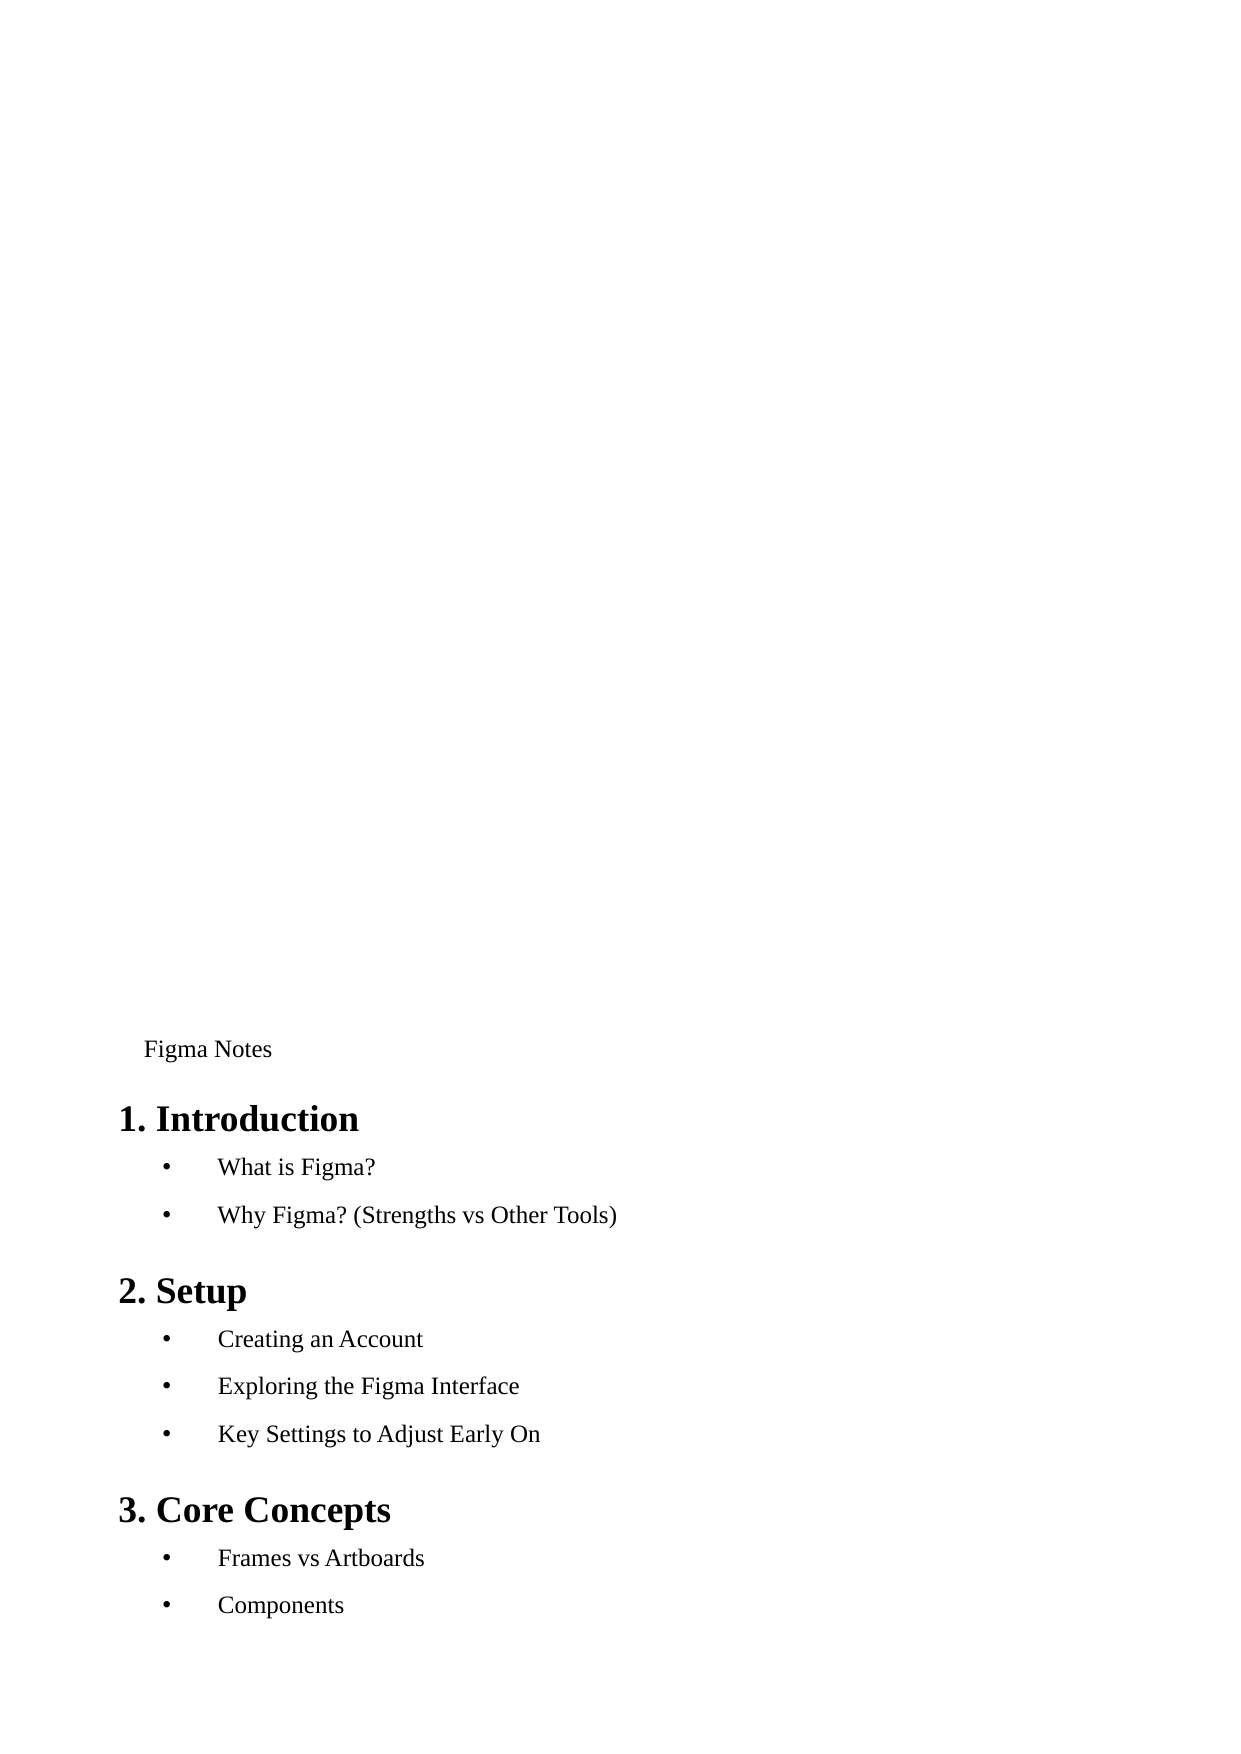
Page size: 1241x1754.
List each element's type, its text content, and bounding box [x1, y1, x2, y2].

subtitle 1. Introduction [118, 1096, 1122, 1139]
subtitle 2. Setup [118, 1268, 1122, 1311]
list 🔹 Components [162, 1591, 1122, 1619]
subtitle 3. Core Concepts [118, 1487, 1122, 1531]
list 🔹 Exploring the Figma Interface [162, 1371, 1122, 1400]
list 🔹 Frames vs Artboards [162, 1543, 1122, 1572]
list 🔹 Key Settings to Adjust Early On [162, 1419, 1122, 1448]
list 🔹 Why Figma? (Strengths vs Other Tools) [162, 1200, 1122, 1228]
list 🔹 Creating an Account [162, 1324, 1122, 1352]
subtitle 📓 Figma Notes [118, 1034, 1122, 1063]
list 🔹 What is Figma? [162, 1152, 1122, 1181]
